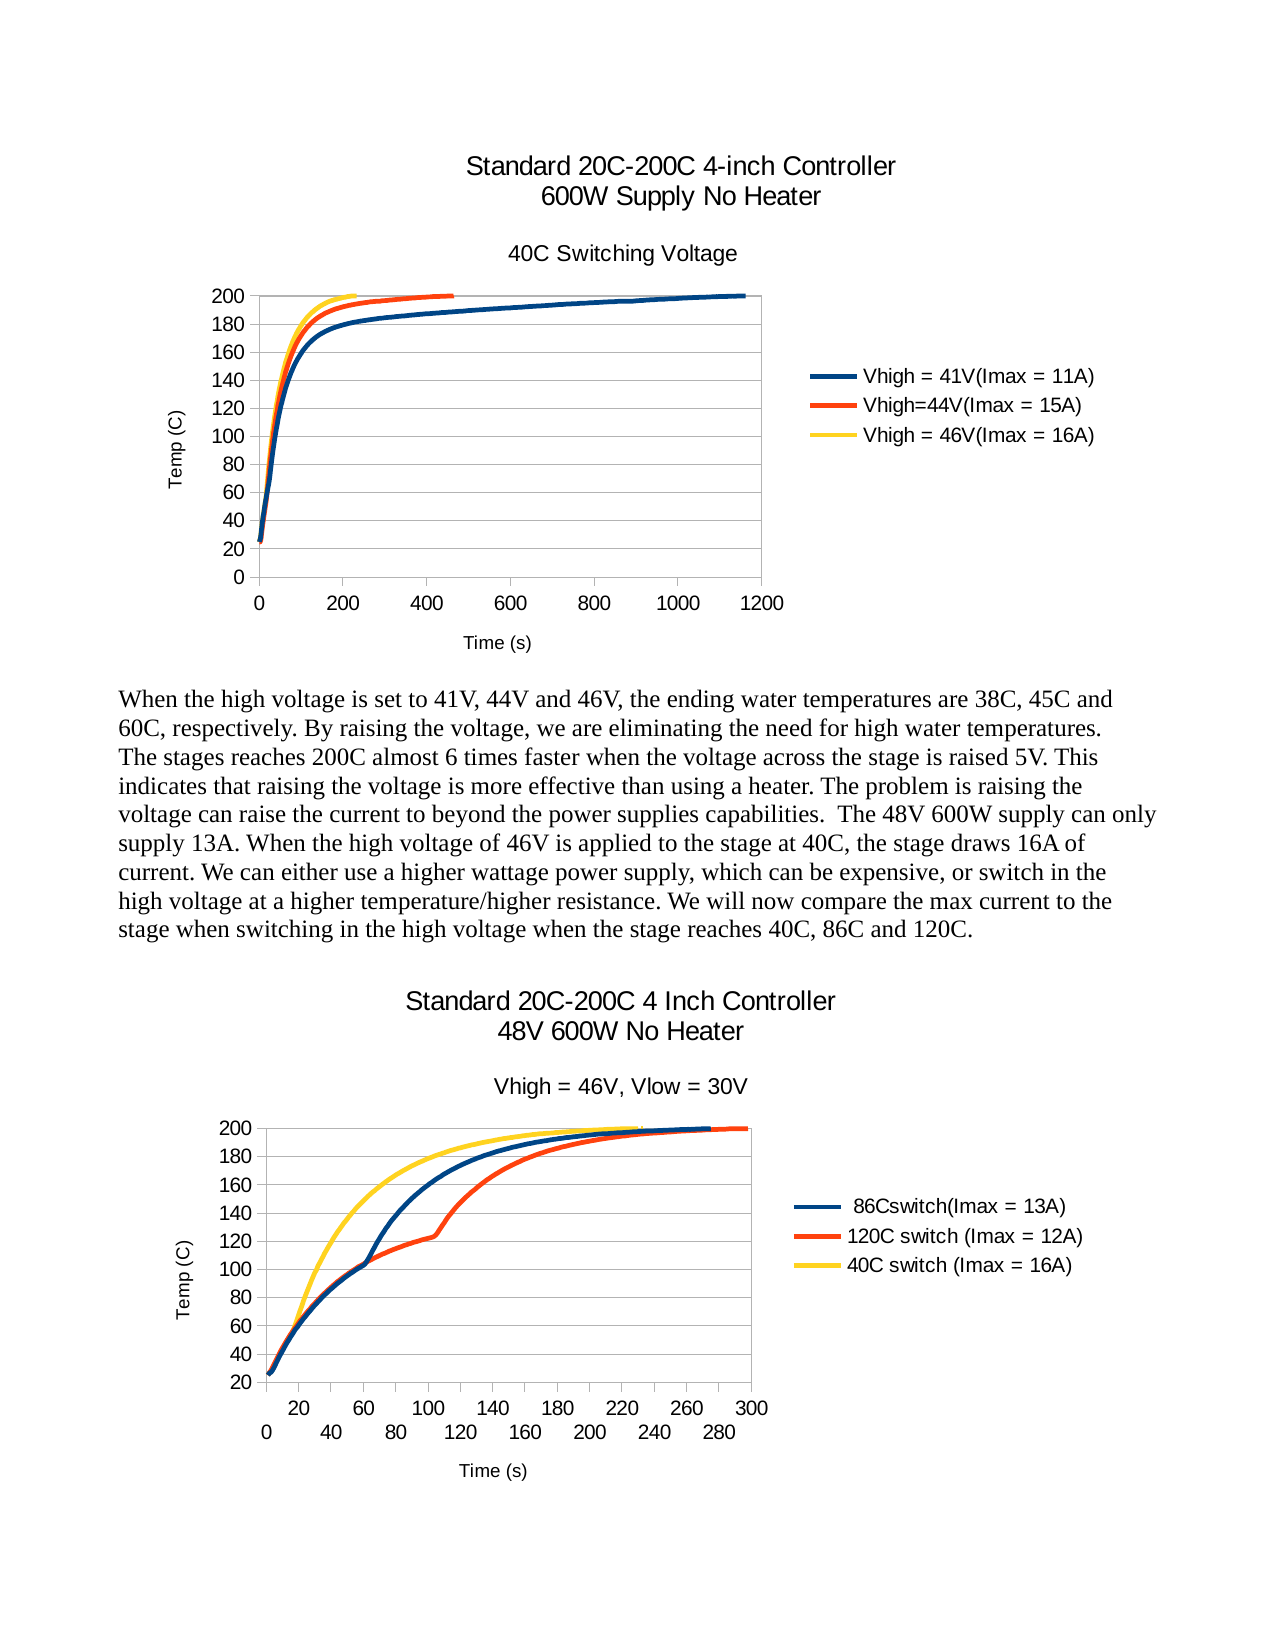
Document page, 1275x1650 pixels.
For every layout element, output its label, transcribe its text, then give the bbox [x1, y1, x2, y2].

text The stages reaches 200C almost 6 times faster when the voltage across the stage is raised 5V. This indicates that raising the voltage is more effective than using a heater. The problem is raising the voltage can raise the current to beyond the power supplies capabilities. The 48V 600W supply can only supply 13A. When the high voltage of 46V is applied to the stage at 40C, the stage draws 16A of current. We can either use a higher wattage power supply, which can be expensive, or switch in the high voltage at a higher temperature/higher resistance. We will now compare the max current to the stage when switching in the high voltage when the stage reaches 40C, 86C and 120C. [118, 742, 1157, 943]
text When the high voltage is set to 41V, 44V and 46V, the ending water temperatures are 38C, 45C and 60C, respectively. By raising the voltage, we are eliminating the need for high water temperatures. [118, 118, 1157, 742]
